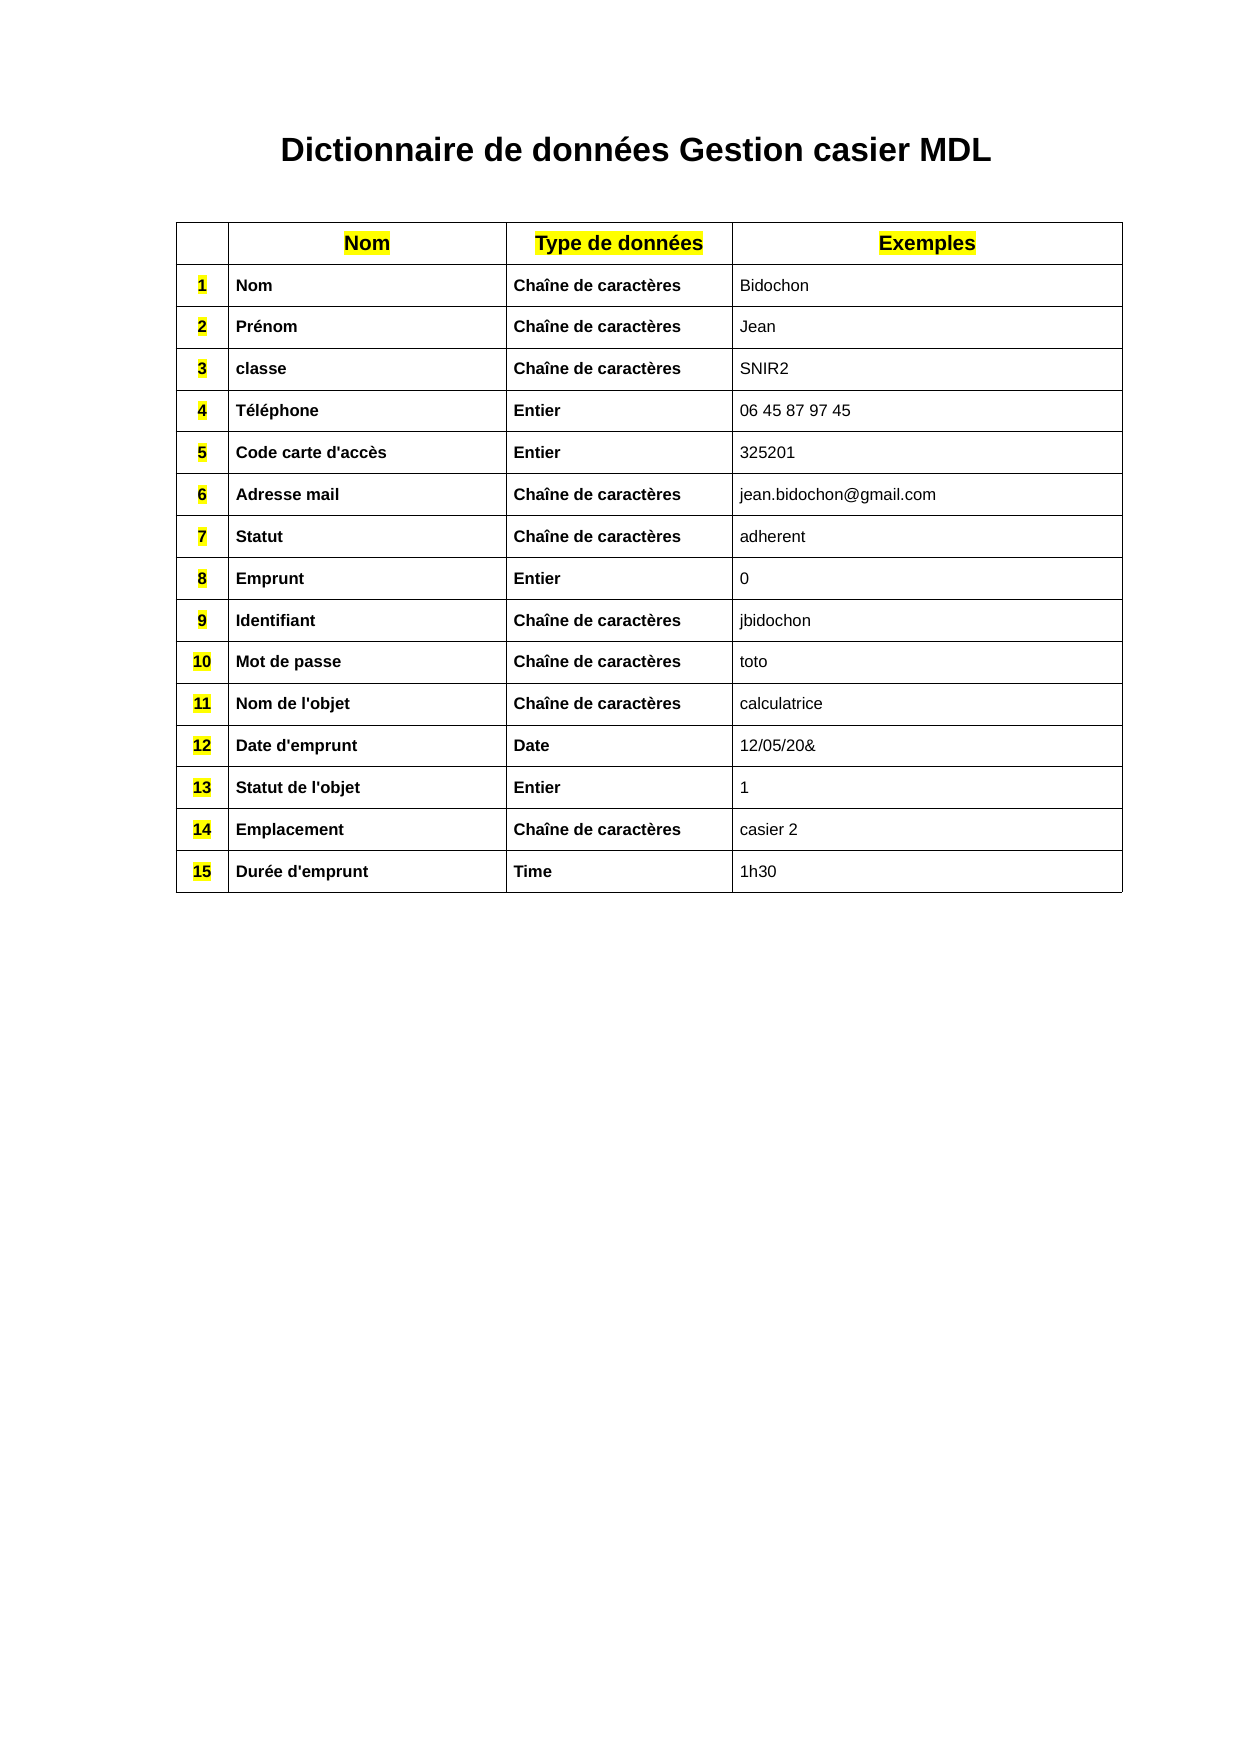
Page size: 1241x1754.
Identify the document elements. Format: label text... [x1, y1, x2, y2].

table_cell Prénom [229, 307, 506, 348]
table_cell Statut de l'objet [229, 767, 506, 808]
table_cell 2 [177, 307, 228, 348]
table_cell 0 [733, 558, 1122, 599]
subtitle Dictionnaire de données Gestion casier MDL [177, 130, 1122, 168]
table_cell 4 [177, 391, 228, 431]
table_cell Chaîne de caractères [507, 307, 732, 348]
table_cell casier 2 [733, 809, 1122, 850]
table_cell Chaîne de caractères [507, 349, 732, 389]
table_cell adherent [733, 516, 1122, 557]
table_cell Nom [229, 265, 506, 306]
table_cell Chaîne de caractères [507, 642, 732, 683]
table_cell Entier [507, 767, 732, 808]
table_cell 06 45 87 97 45 [733, 391, 1122, 431]
table_cell Chaîne de caractères [507, 809, 732, 850]
table_cell Jean [733, 307, 1122, 348]
table_cell Emprunt [229, 558, 506, 599]
table_cell Chaîne de caractères [507, 516, 732, 557]
table_cell jbidochon [733, 600, 1122, 641]
table_cell Entier [507, 558, 732, 599]
table_cell 14 [177, 809, 228, 850]
table_cell SNIR2 [733, 349, 1122, 389]
table_header [177, 223, 228, 264]
table_cell Statut [229, 516, 506, 557]
table_cell 15 [177, 851, 228, 892]
table_cell 1 [733, 767, 1122, 808]
table_header Type de données [507, 223, 732, 264]
table_cell 8 [177, 558, 228, 599]
table_cell 11 [177, 684, 228, 724]
table_cell Identifiant [229, 600, 506, 641]
table_cell Nom de l'objet [229, 684, 506, 724]
table_header Nom [229, 223, 506, 264]
table_cell Chaîne de caractères [507, 265, 732, 306]
table_cell 5 [177, 432, 228, 473]
table_cell Emplacement [229, 809, 506, 850]
table_cell Adresse mail [229, 474, 506, 515]
table_cell Date [507, 726, 732, 766]
table_cell Time [507, 851, 732, 892]
table_cell 1h30 [733, 851, 1122, 892]
table_cell 1 [177, 265, 228, 306]
table_cell Téléphone [229, 391, 506, 431]
table_cell Chaîne de caractères [507, 684, 732, 724]
table_cell Durée d'emprunt [229, 851, 506, 892]
table_cell 7 [177, 516, 228, 557]
table_header Exemples [733, 223, 1122, 264]
table_cell 6 [177, 474, 228, 515]
table_cell 3 [177, 349, 228, 389]
table_cell toto [733, 642, 1122, 683]
table_cell 13 [177, 767, 228, 808]
table_cell jean.bidochon@gmail.com [733, 474, 1122, 515]
table_cell Entier [507, 432, 732, 473]
table_cell calculatrice [733, 684, 1122, 724]
table_cell Date d'emprunt [229, 726, 506, 766]
table_cell Code carte d'accès [229, 432, 506, 473]
table_cell 10 [177, 642, 228, 683]
table_cell classe [229, 349, 506, 389]
table_cell Mot de passe [229, 642, 506, 683]
table_cell 12 [177, 726, 228, 766]
table_cell 12/05/20& [733, 726, 1122, 766]
table_cell Chaîne de caractères [507, 474, 732, 515]
table_cell Bidochon [733, 265, 1122, 306]
table_cell 9 [177, 600, 228, 641]
table_cell Entier [507, 391, 732, 431]
table_cell 325201 [733, 432, 1122, 473]
table_cell Chaîne de caractères [507, 600, 732, 641]
